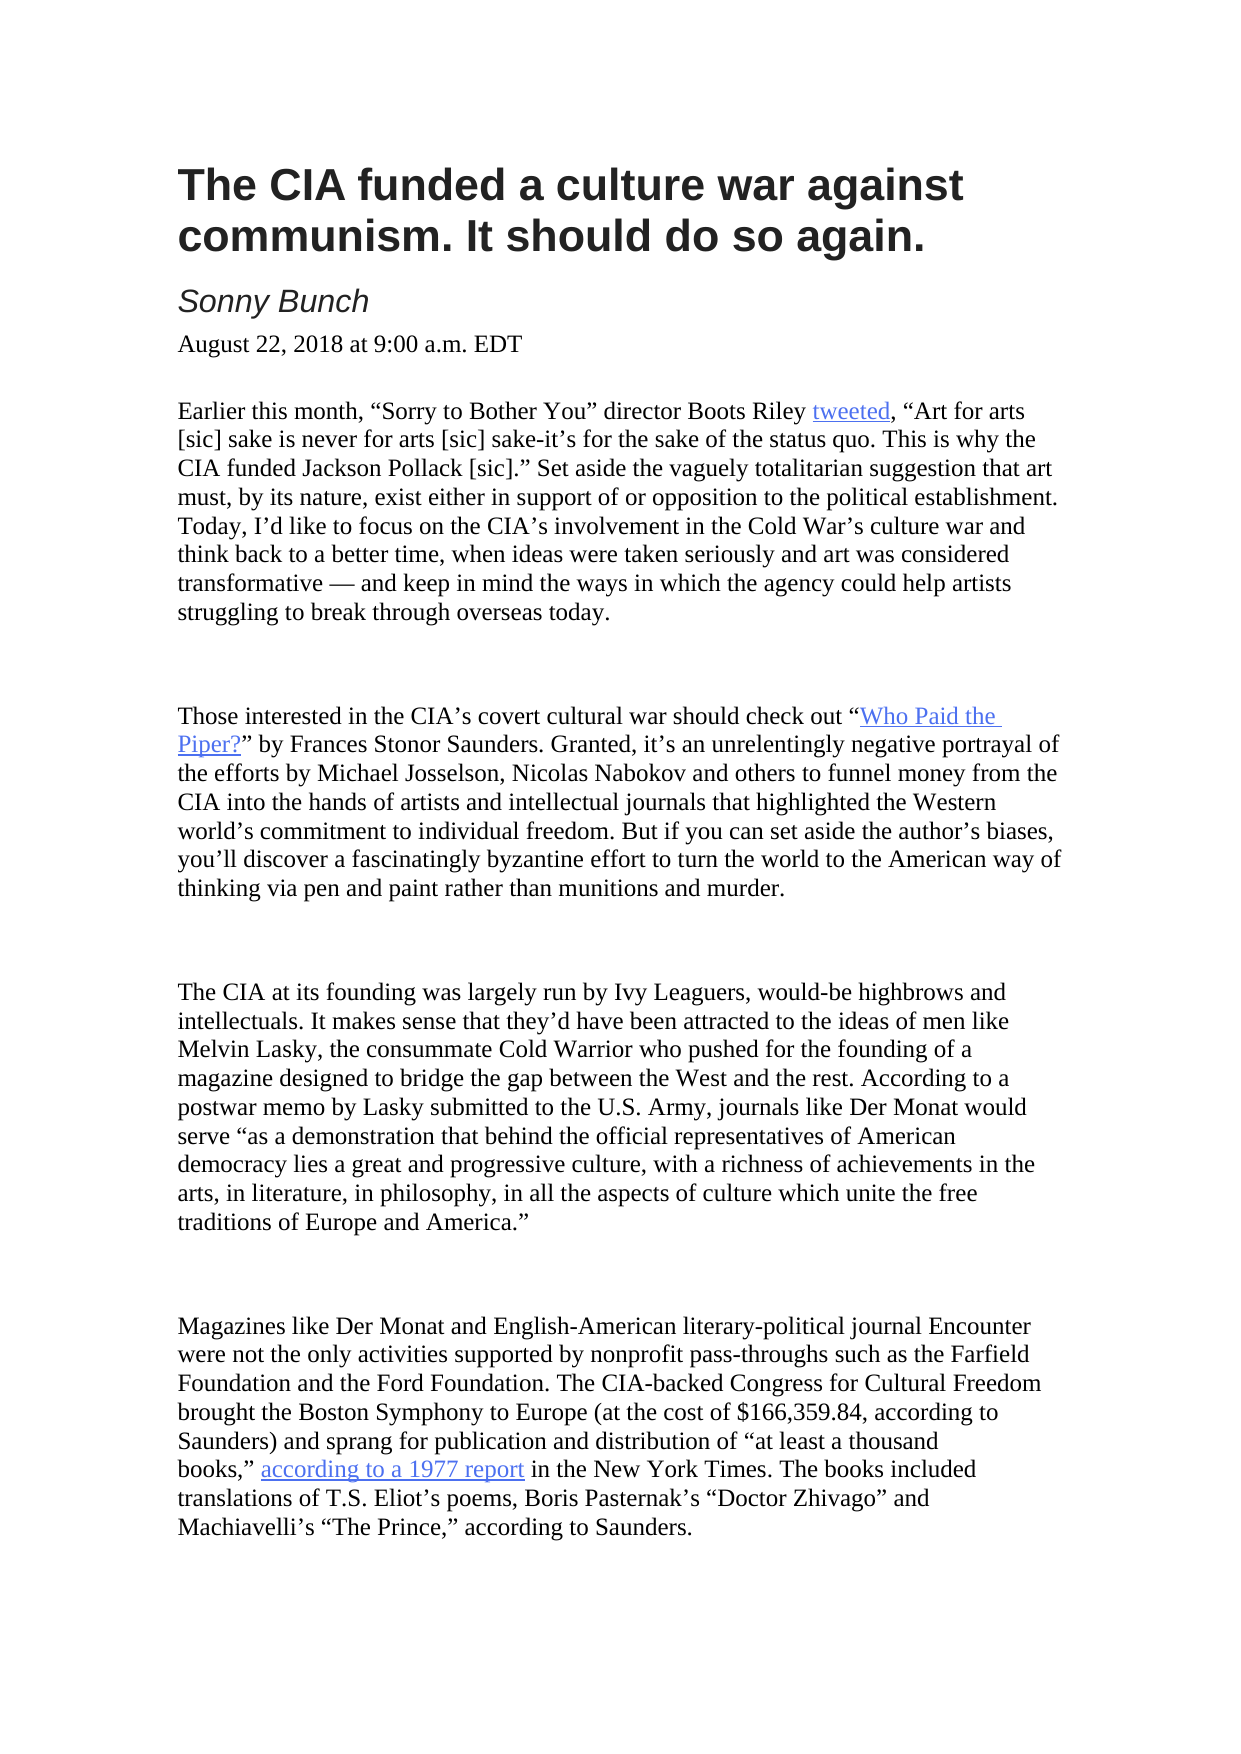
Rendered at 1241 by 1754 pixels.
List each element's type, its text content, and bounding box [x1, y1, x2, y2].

text August 22, 2018 at 9:00 a.m. EDT [177, 329, 1063, 358]
text Those interested in the CIA’s covert cultural war should check out “Who Paid the Piper?” by Frances Stonor Saunders. Granted, it’s an unrelentingly negative portrayal of the efforts by Michael Josselson, Nicolas Nabokov and others to funnel money from the CIA into the hands of artists and intellectual journals that highlighted the Western world’s commitment to individual freedom. But if you can set aside the author’s biases, you’ll discover a fascinatingly byzantine effort to turn the world to the American way of thinking via pen and paint rather than munitions and murder. [177, 701, 1063, 902]
text Magazines like Der Monat and English-American literary-political journal Encounter were not the only activities supported by nonprofit pass-throughs such as the Farfield Foundation and the Ford Foundation. The CIA-backed Congress for Cultural Freedom brought the Boston Symphony to Europe (at the cost of $166,359.84, according to Saunders) and sprang for publication and distribution of “at least a thousand books,” according to a 1977 report in the New York Times. The books included translations of T.S. Eliot’s poems, Boris Pasternak’s “Doctor Zhivago” and Machiavelli’s “The Prince,” according to Saunders. [177, 1311, 1063, 1541]
text Earlier this month, “Sorry to Bother You” director Boots Riley tweeted, “Art for arts [sic] sake is never for arts [sic] sake-it’s for the sake of the status quo. This is why the CIA funded Jackson Pollack [sic].” Set aside the vaguely totalitarian suggestion that art must, by its nature, exist either in support of or opposition to the political establishment. Today, I’d like to focus on the CIA’s involvement in the Cold War’s culture war and think back to a better time, when ideas were taken seriously and art was considered transformative — and keep in mind the ways in which the agency could help artists struggling to break through overseas today. [177, 396, 1063, 626]
subtitle The CIA funded a culture war against communism. It should do so again. [177, 158, 1063, 261]
text The CIA at its founding was largely run by Ivy Leaguers, would-be highbrows and intellectuals. It makes sense that they’d have been attracted to the ideas of men like Melvin Lasky, the consummate Cold Warrior who pushed for the founding of a magazine designed to bridge the gap between the West and the rest. According to a postwar memo by Lasky submitted to the U.S. Army, journals like Der Monat would serve “as a demonstration that behind the official representatives of American democracy lies a great and progressive culture, with a richness of achievements in the arts, in literature, in philosophy, in all the aspects of culture which unite the free traditions of Europe and America.” [177, 977, 1063, 1236]
text Sonny Bunch [177, 282, 1063, 319]
